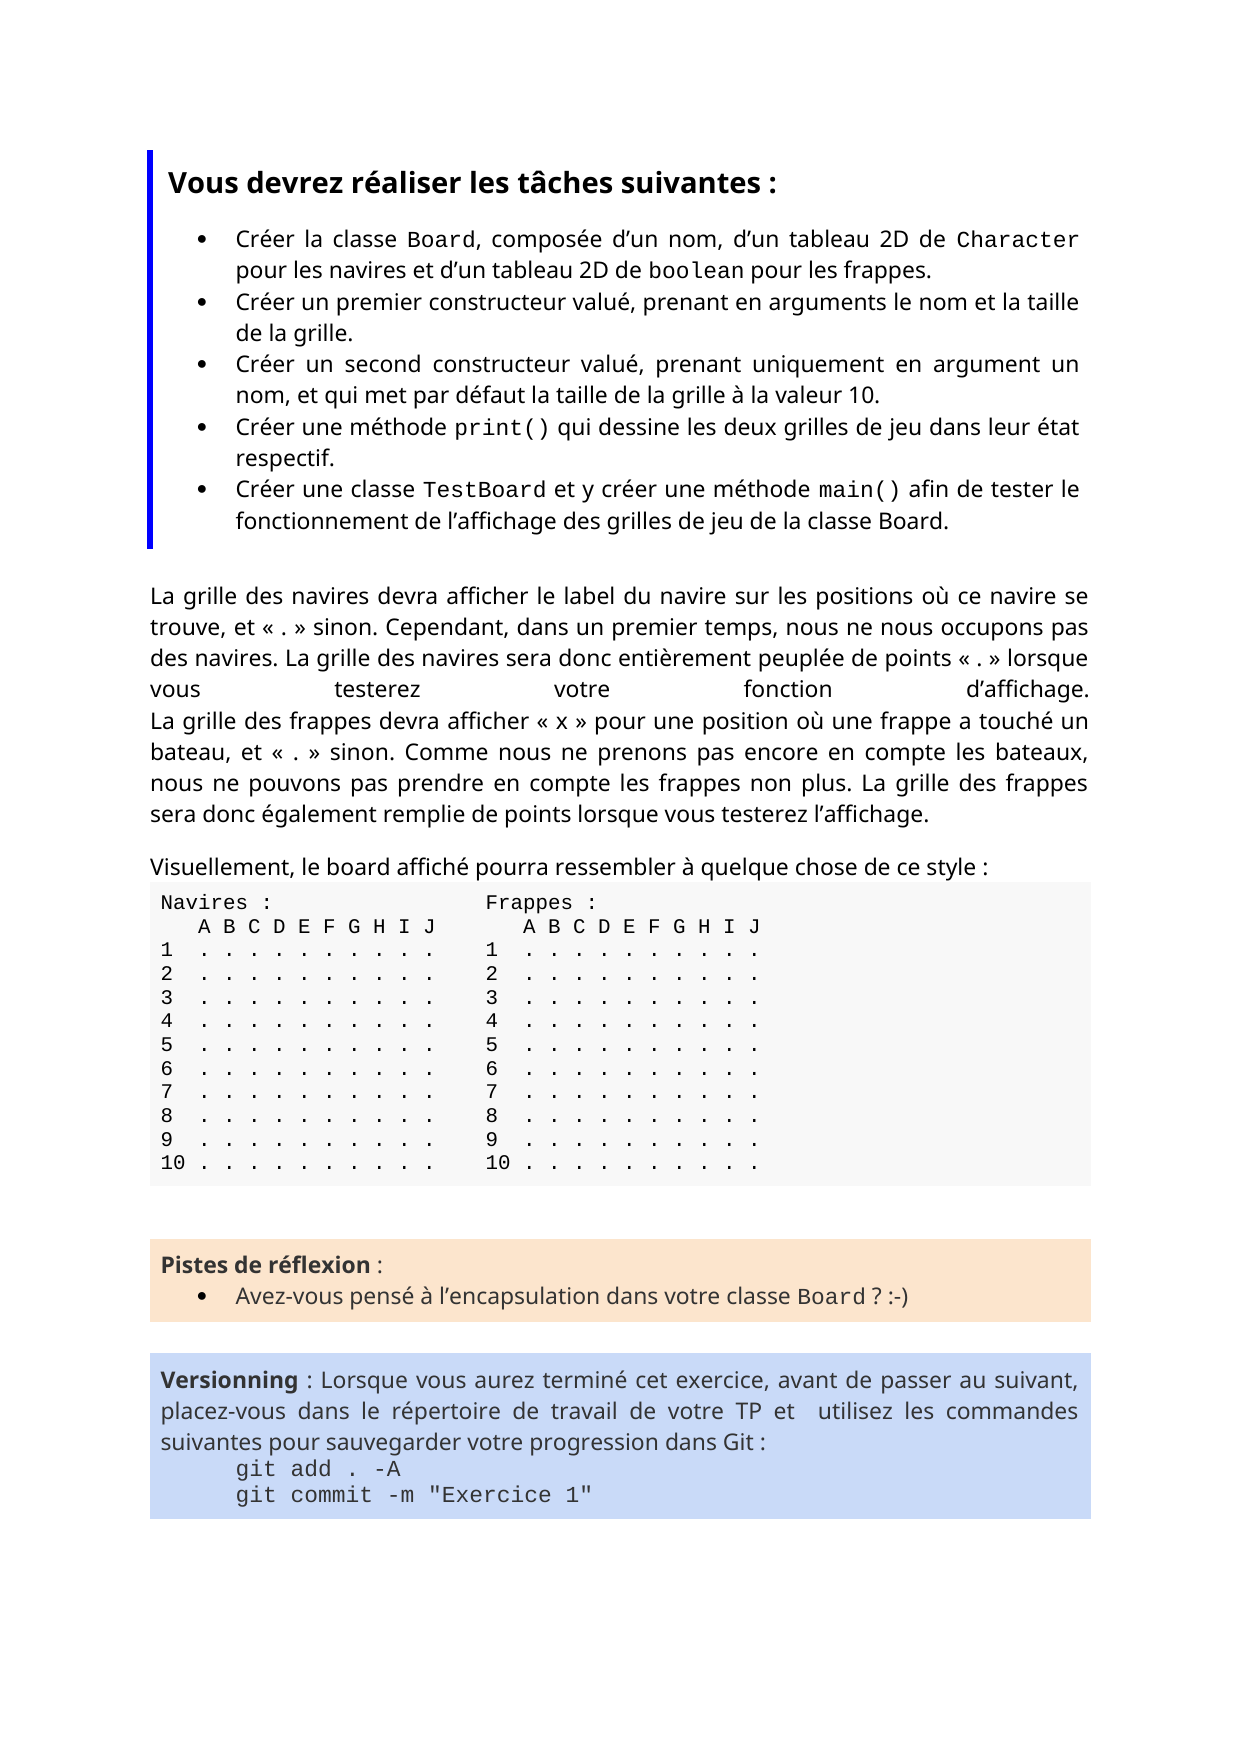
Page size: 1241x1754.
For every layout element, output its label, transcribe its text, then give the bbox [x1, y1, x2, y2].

text La grille des navires devra afficher le label du navire sur les positions où ce navire se trouve, et « . » sinon. Cependant, dans un premier temps, nous ne nous occupons pas des navires. La grille des navires sera donc entièrement peuplée de points « . » lorsque vous testerez votre fonction d’affichage. La grille des frappes devra afficher « x » pour une position où une frappe a touché un bateau, et « . » sinon. Comme nous ne prenons pas encore en compte les bateaux, nous ne pouvons pas prendre en compte les frappes non plus. La grille des frappes sera donc également remplie de points lorsque vous testerez l’affichage. [150, 580, 1090, 830]
table_header Pistes de réflexion : Avez-vous pensé à l’encapsulation dans votre classe Board ? :-) [150, 1239, 1091, 1322]
table_header Vous devrez réaliser les tâches suivantes : Créer la classe Board, composée d’un nom, d’un tableau 2D de Character pour les navires et d’un tableau 2D de boolean pour les frappes. Créer un premier constructeur valué, prenant en arguments le nom et la taille de la grille. Créer un second constructeur valué, prenant uniquement en argument un nom, et qui met par défaut la taille de la grille à la valeur 10. Créer une méthode print() qui dessine les deux grilles de jeu dans leur état respectif. Créer une classe TestBoard et y créer une méthode main() afin de tester le fonctionnement de l’affichage des grilles de jeu de la classe Board. [153, 152, 1090, 546]
table_header Versionning : Lorsque vous aurez terminé cet exercice, avant de passer au suivant, placez-vous dans le répertoire de travail de votre TP et utilisez les commandes suivantes pour sauvegarder votre progression dans Git : git add . -A git commit -m "Exercice 1" [150, 1353, 1091, 1519]
table_header Navires : Frappes : A B C D E F G H I J A B C D E F G H I J 1 . . . . . . . . . . 1 . . . . . . . . . . 2 . . . . . . . . . . 2 . . . . . . . . . . 3 . . . . . . . . . . 3 . . . . . . . . . . 4 . . . . . . . . . . 4 . . . . . . . . . . 5 . . . . . . . . . . 5 . . . . . . . . . . 6 . . . . . . . . . . 6 . . . . . . . . . . 7 . . . . . . . . . . 7 . . . . . . . . . . 8 . . . . . . . . . . 8 . . . . . . . . . . 9 . . . . . . . . . . 9 . . . . . . . . . . 10 . . . . . . . . . . 10 . . . . . . . . . . [150, 882, 1091, 1186]
text Visuellement, le board affiché pourra ressembler à quelque chose de ce style : [150, 851, 1090, 882]
